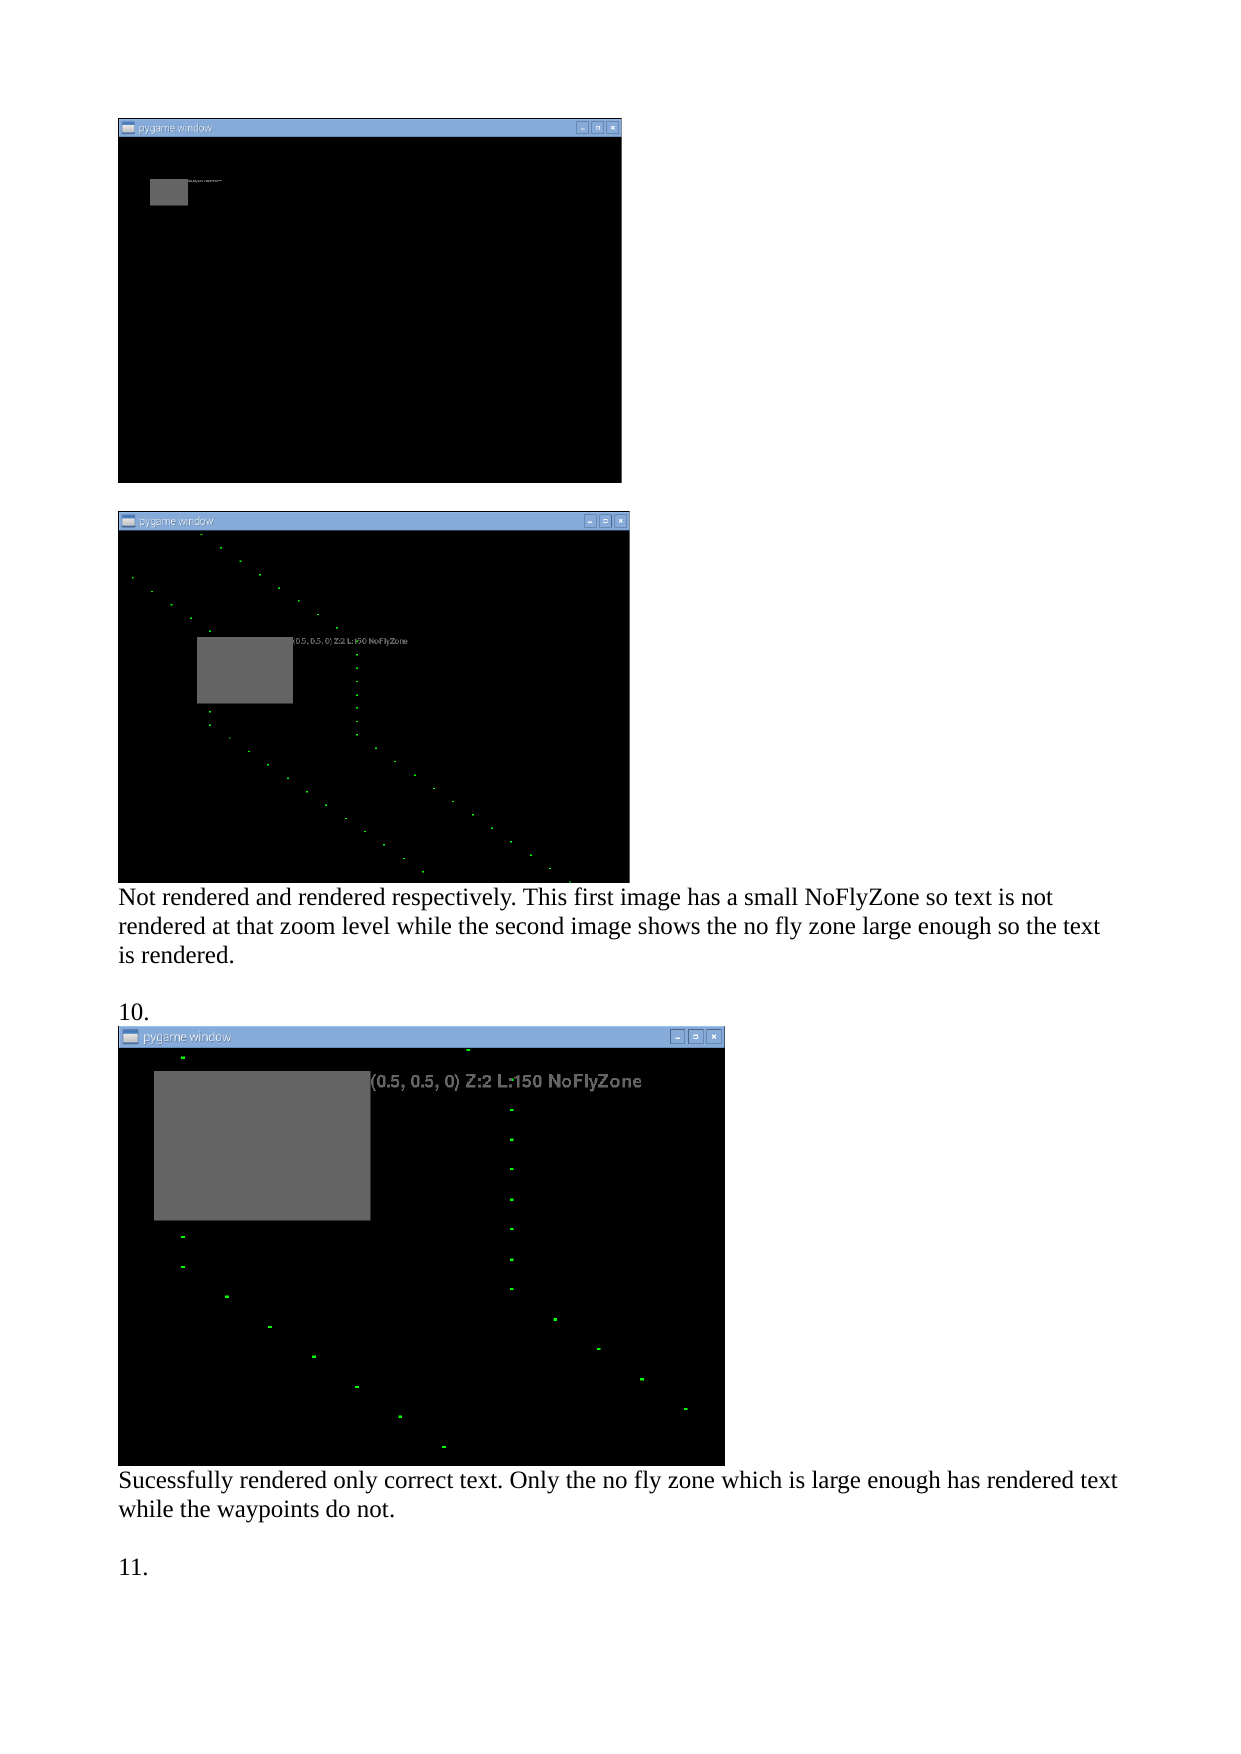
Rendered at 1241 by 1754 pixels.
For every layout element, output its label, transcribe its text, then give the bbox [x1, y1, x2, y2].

text 10. [118, 997, 1122, 1026]
picture [118, 511, 630, 883]
picture [118, 118, 622, 483]
text Not rendered and rendered respectively. This first image has a small NoFlyZone so text is not rendered at that zoom level while the second image shows the no fly zone large enough so the text is rendered. [118, 512, 1122, 968]
picture [118, 1026, 725, 1466]
text Sucessfully rendered only correct text. Only the no fly zone which is large enough has rendered text while the waypoints do not. [118, 1026, 1122, 1523]
text 11. [118, 1552, 1122, 1581]
